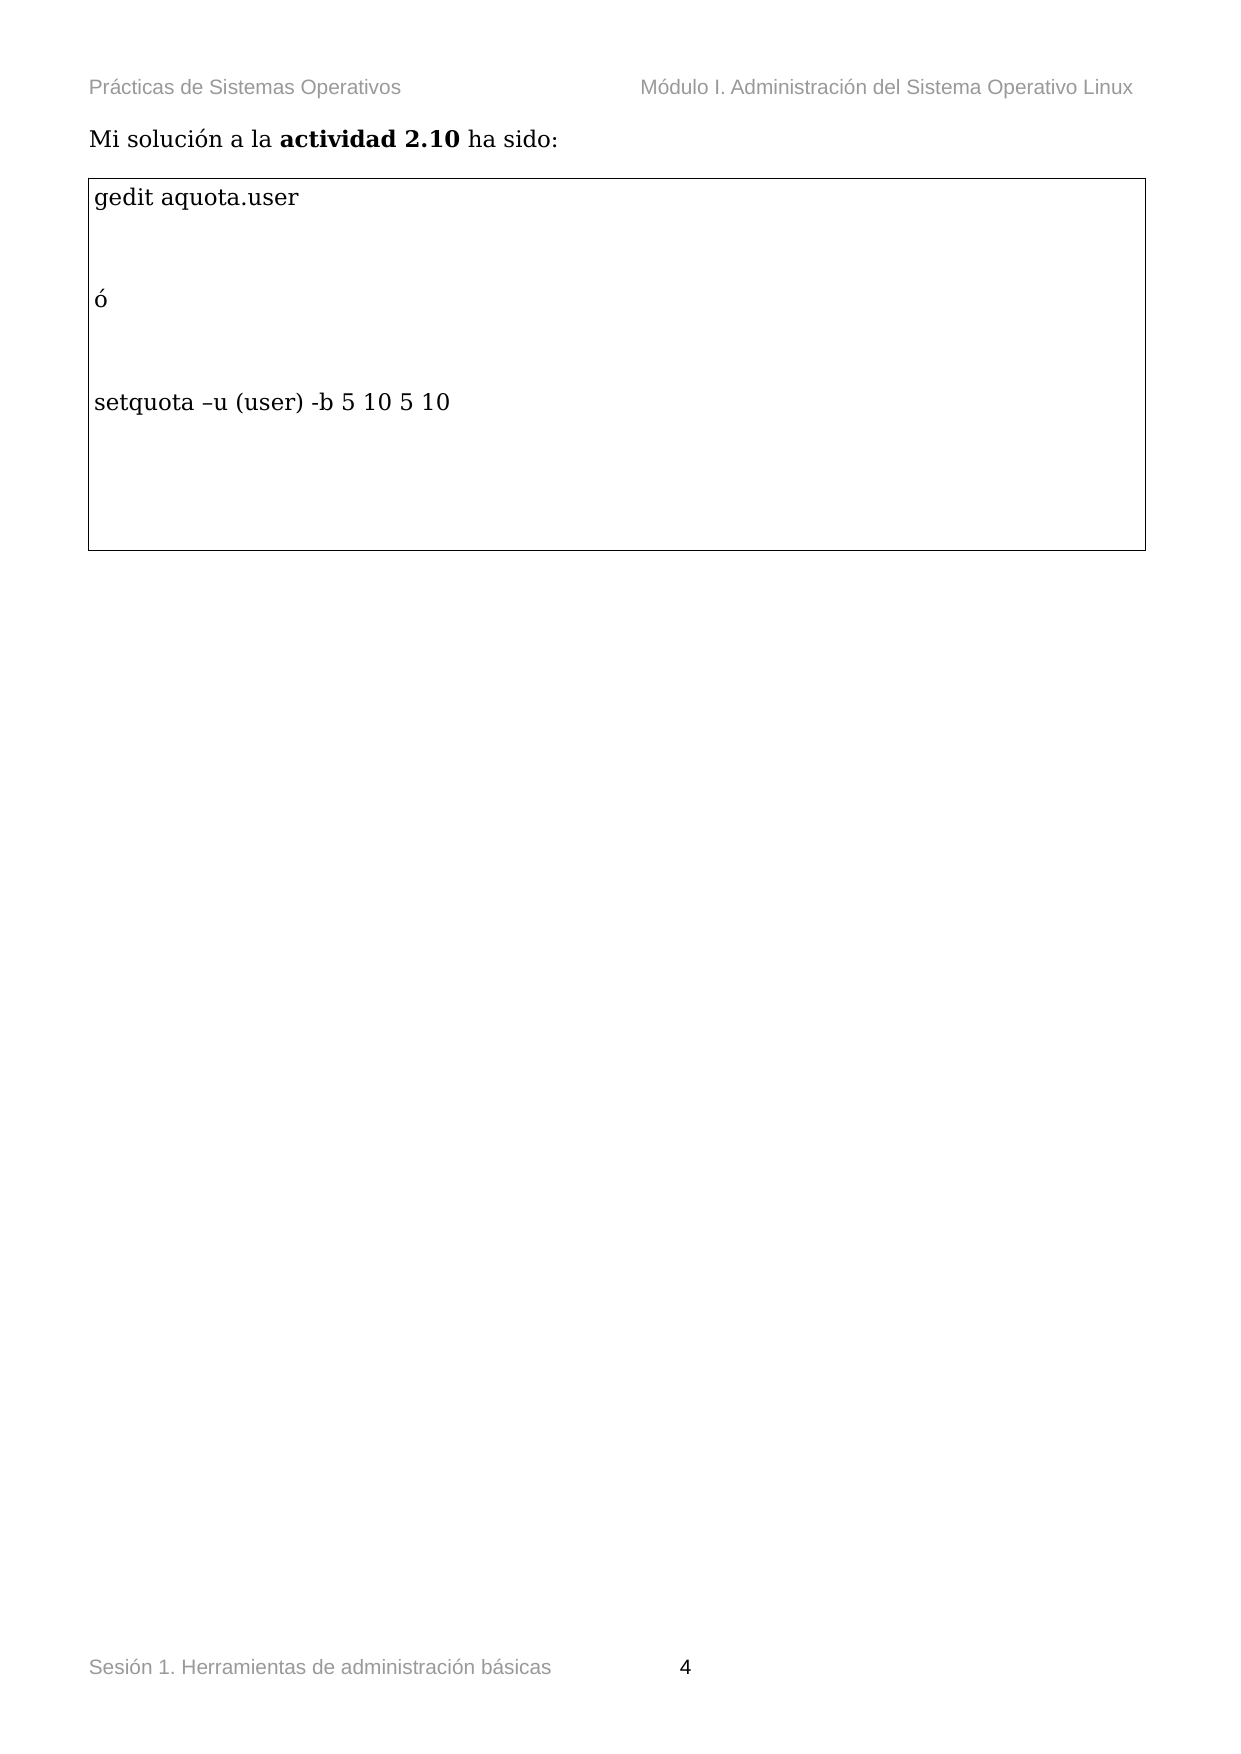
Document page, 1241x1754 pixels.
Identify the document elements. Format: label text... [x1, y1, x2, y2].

text Mi solución a la actividad 2.10 ha sido: [89, 126, 1146, 153]
table_header gedit aquota.user ó setquota –u (user) -b 5 10 5 10 [89, 179, 1145, 549]
